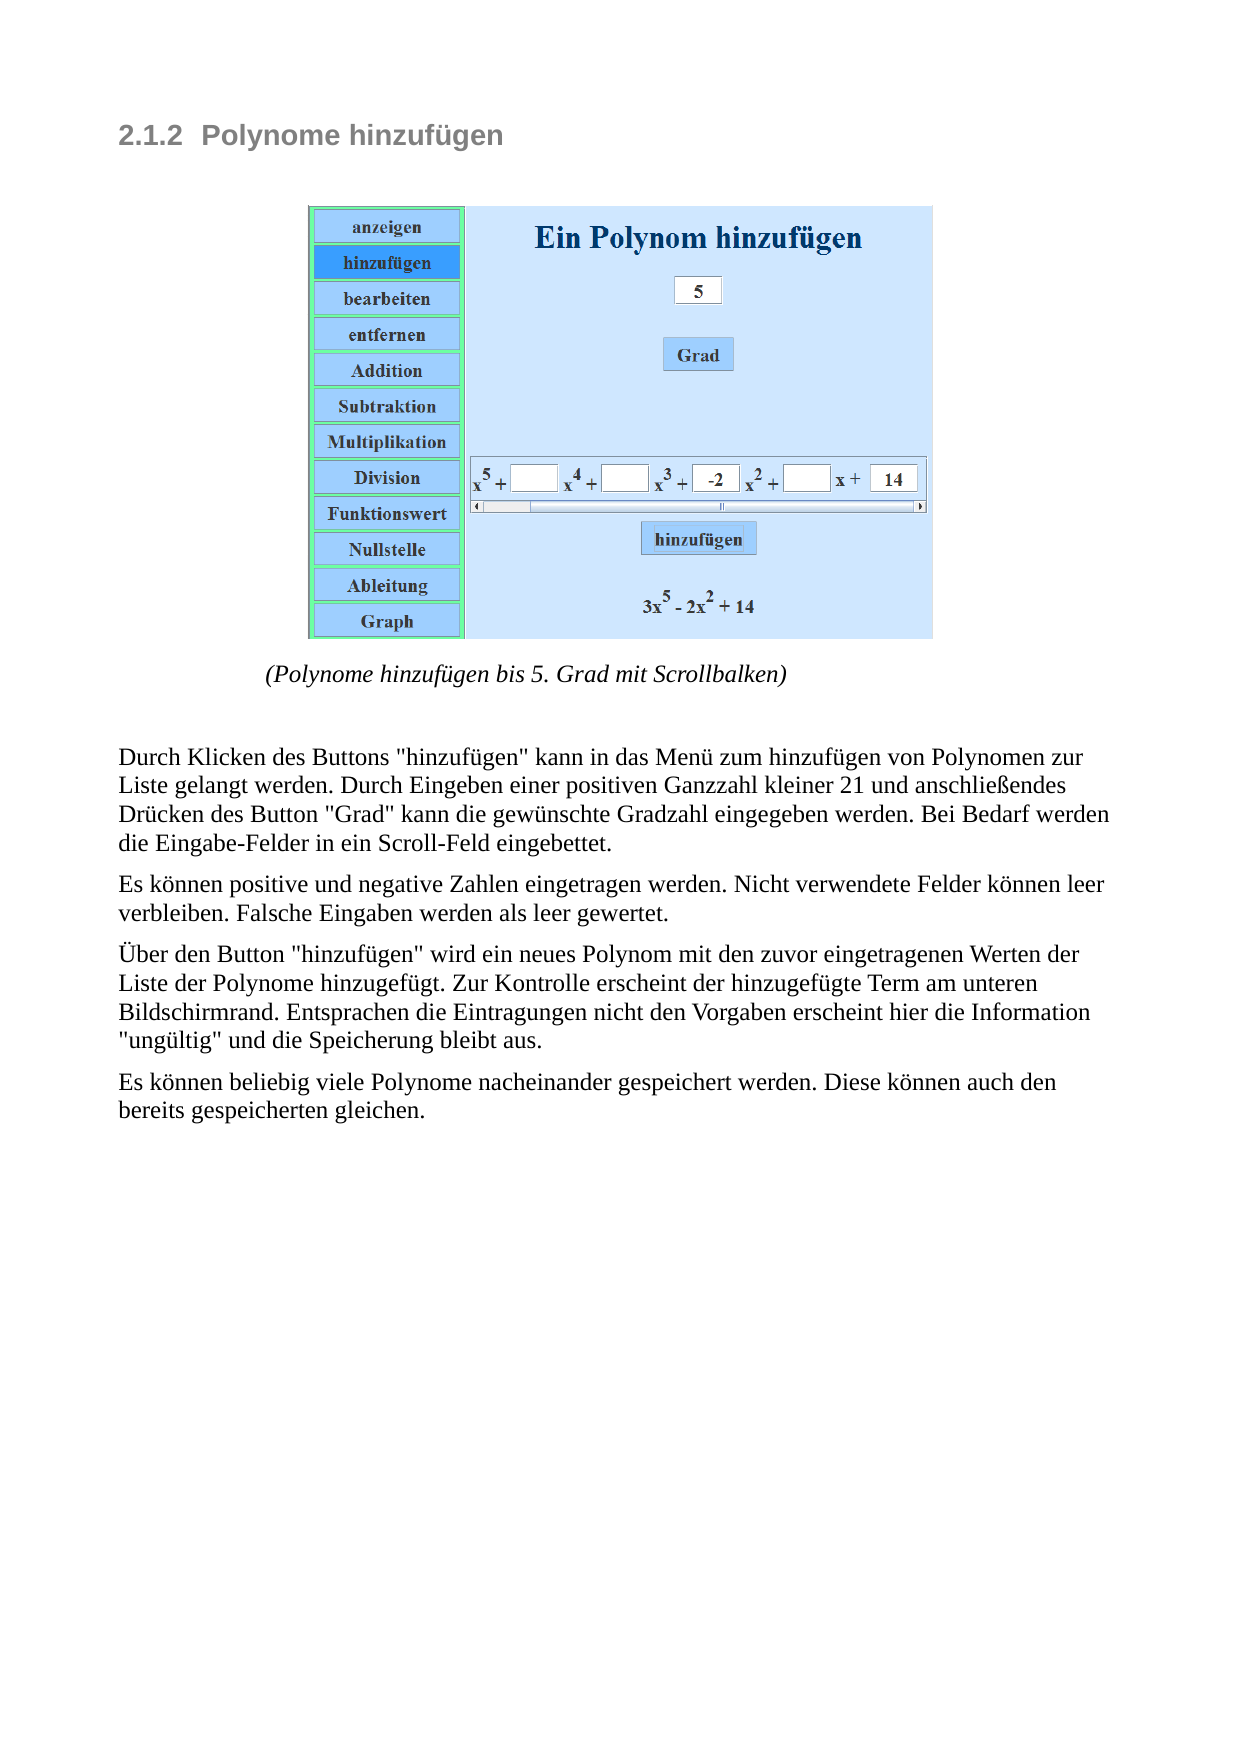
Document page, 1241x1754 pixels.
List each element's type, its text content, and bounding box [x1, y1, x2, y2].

picture [307, 205, 933, 639]
subtitle Polynome hinzufügen [118, 118, 1122, 152]
text Es können beliebig viele Polynome nacheinander gespeichert werden. Diese können auch den bereits gespeicherten gleichen. [118, 1067, 1122, 1124]
text Durch Klicken des Buttons "hinzufügen" kann in das Menü zum hinzufügen von Polynomen zur Liste gelangt werden. Durch Eingeben einer positiven Ganzzahl kleiner 21 und anschließendes Drücken des Button "Grad" kann die gewünschte Gradzahl eingegeben werden. Bei Bedarf werden die Eingabe-Felder in ein Scroll-Feld eingebettet. [118, 742, 1122, 857]
text (Polynome hinzufügen bis 5. Grad mit Scrollbalken) [118, 659, 1122, 688]
text Es können positive und negative Zahlen eingetragen werden. Nicht verwendete Felder können leer verbleiben. Falsche Eingaben werden als leer gewertet. [118, 869, 1122, 927]
text Über den Button "hinzufügen" wird ein neues Polynom mit den zuvor eingetragenen Werten der Liste der Polynome hinzugefügt. Zur Kontrolle erscheint der hinzugefügte Term am unteren Bildschirmrand. Entsprachen die Eintragungen nicht den Vorgaben erscheint hier die Information "ungültig" und die Speicherung bleibt aus. [118, 939, 1122, 1054]
